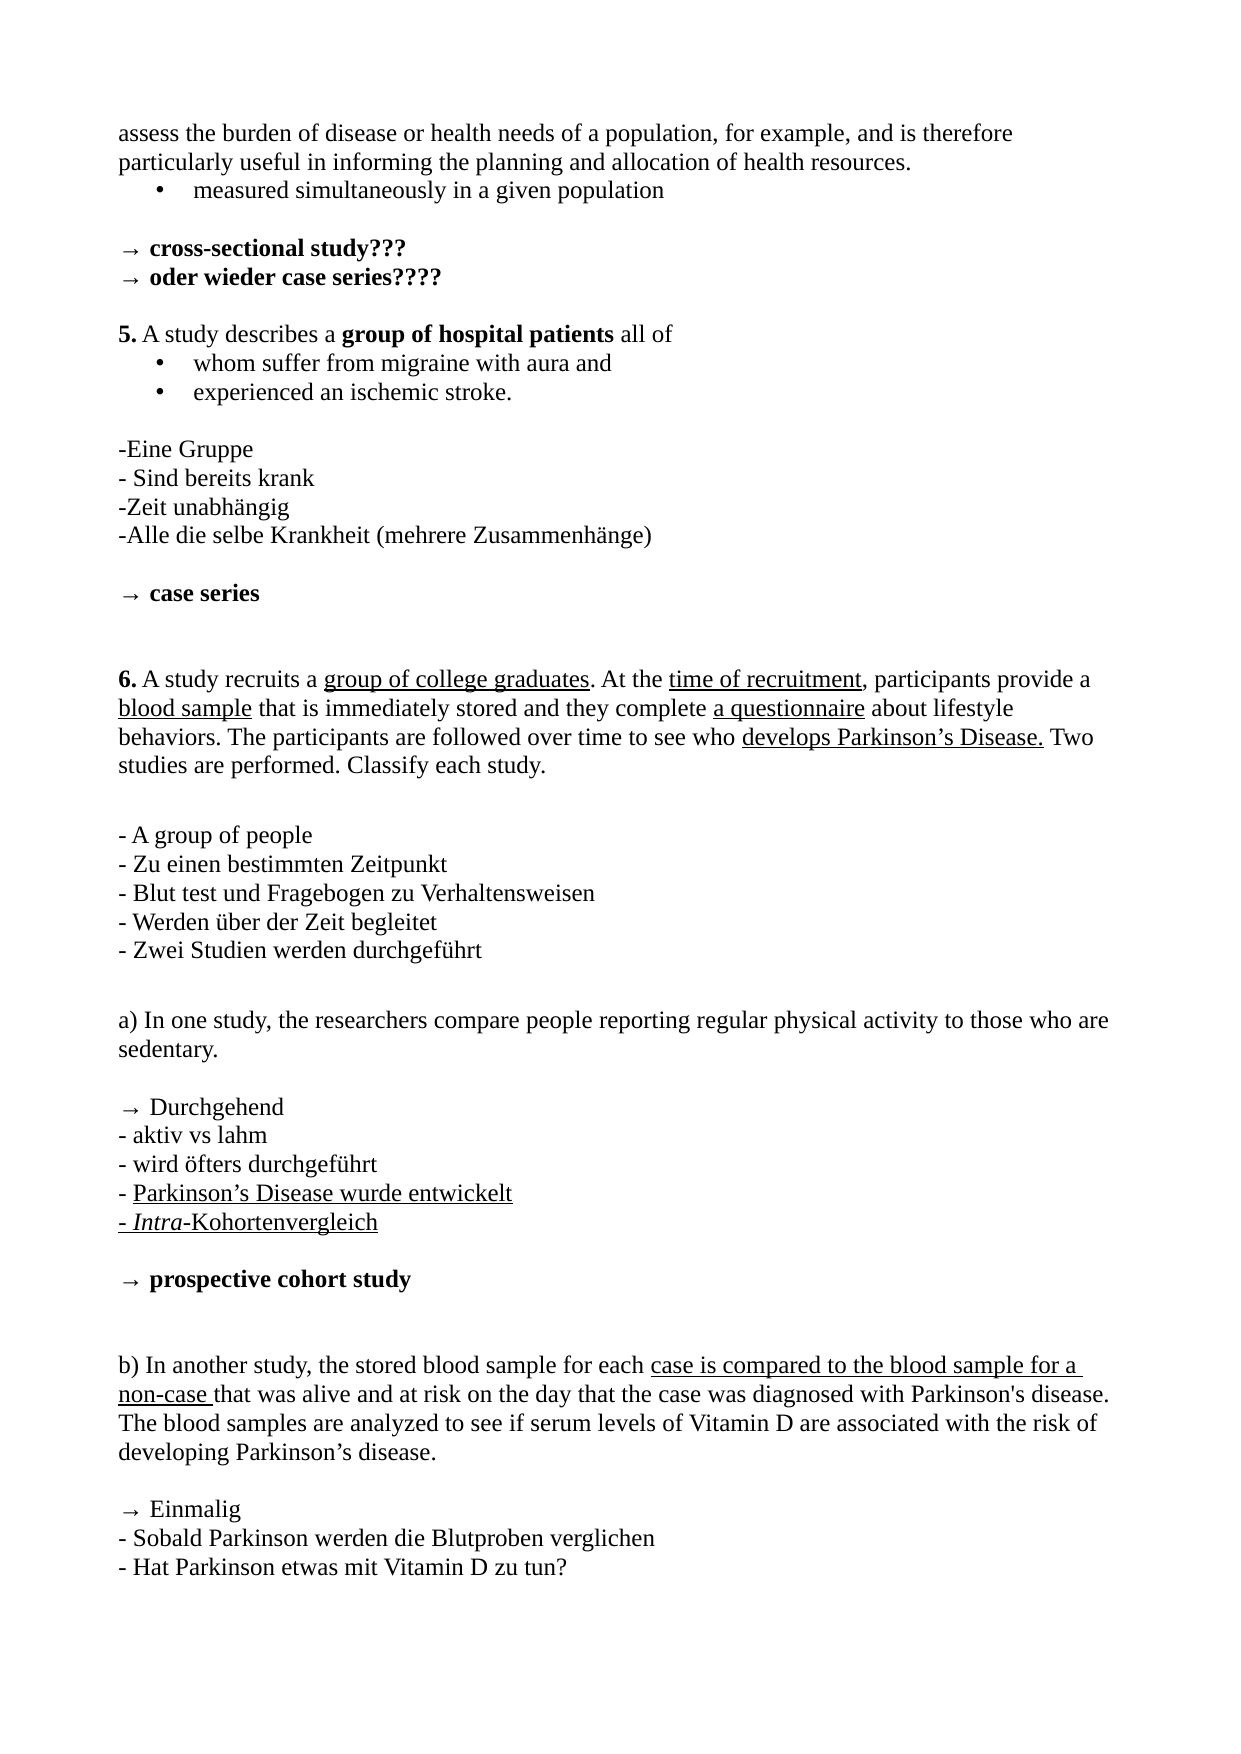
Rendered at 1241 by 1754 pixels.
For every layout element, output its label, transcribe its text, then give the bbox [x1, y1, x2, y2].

text b) In another study, the stored blood sample for each case is compared to the blood sample for a non-case that was alive and at risk on the day that the case was diagnosed with Parkinson's disease. The blood samples are analyzed to see if serum levels of Vitamin D are associated with the risk of developing Parkinson’s disease. [118, 1351, 1122, 1466]
text → Einmalig [118, 1494, 1122, 1523]
text -Alle die selbe Krankheit (mehrere Zusammenhänge) [118, 521, 1122, 549]
text → case series [118, 578, 1122, 607]
text → oder wieder case series???? [118, 262, 1122, 291]
text - Hat Parkinson etwas mit Vitamin D zu tun? [118, 1552, 1122, 1581]
text - A group of people [118, 821, 1122, 849]
text - Sind bereits krank [118, 463, 1122, 492]
text 6. A study recruits a group of college graduates. At the time of recruitment, participants provide a blood sample that is immediately stored and they complete a questionnaire about lifestyle behaviors. The participants are followed over time to see who develops Parkinson’s Disease. Two studies are performed. Classify each study. [118, 664, 1122, 779]
text → cross-sectional study??? [118, 233, 1122, 262]
list measured simultaneously in a given population [156, 176, 1122, 204]
text - Zu einen bestimmten Zeitpunkt [118, 849, 1122, 878]
text - Intra-Kohortenvergleich [118, 1207, 1122, 1236]
text - Zwei Studien werden durchgeführt [118, 936, 1122, 964]
text → prospective cohort study [118, 1264, 1122, 1293]
text - Blut test und Fragebogen zu Verhaltensweisen [118, 878, 1122, 907]
text - Parkinson’s Disease wurde entwickelt [118, 1178, 1122, 1207]
text -Zeit unabhängig [118, 492, 1122, 521]
text - wird öfters durchgeführt [118, 1149, 1122, 1178]
text assess the burden of disease or health needs of a population, for example, and is therefore particularly useful in informing the planning and allocation of health resources. [118, 118, 1122, 176]
list experienced an ischemic stroke. [156, 377, 1122, 406]
text -Eine Gruppe [118, 434, 1122, 463]
text 5. A study describes a group of hospital patients all of [118, 319, 1122, 348]
text - aktiv vs lahm [118, 1121, 1122, 1149]
text - Sobald Parkinson werden die Blutproben verglichen [118, 1523, 1122, 1552]
text → Durchgehend [118, 1092, 1122, 1121]
text - Werden über der Zeit begleitet [118, 907, 1122, 936]
list whom suffer from migraine with aura and [156, 348, 1122, 377]
text a) In one study, the researchers compare people reporting regular physical activity to those who are sedentary. [118, 1006, 1122, 1063]
